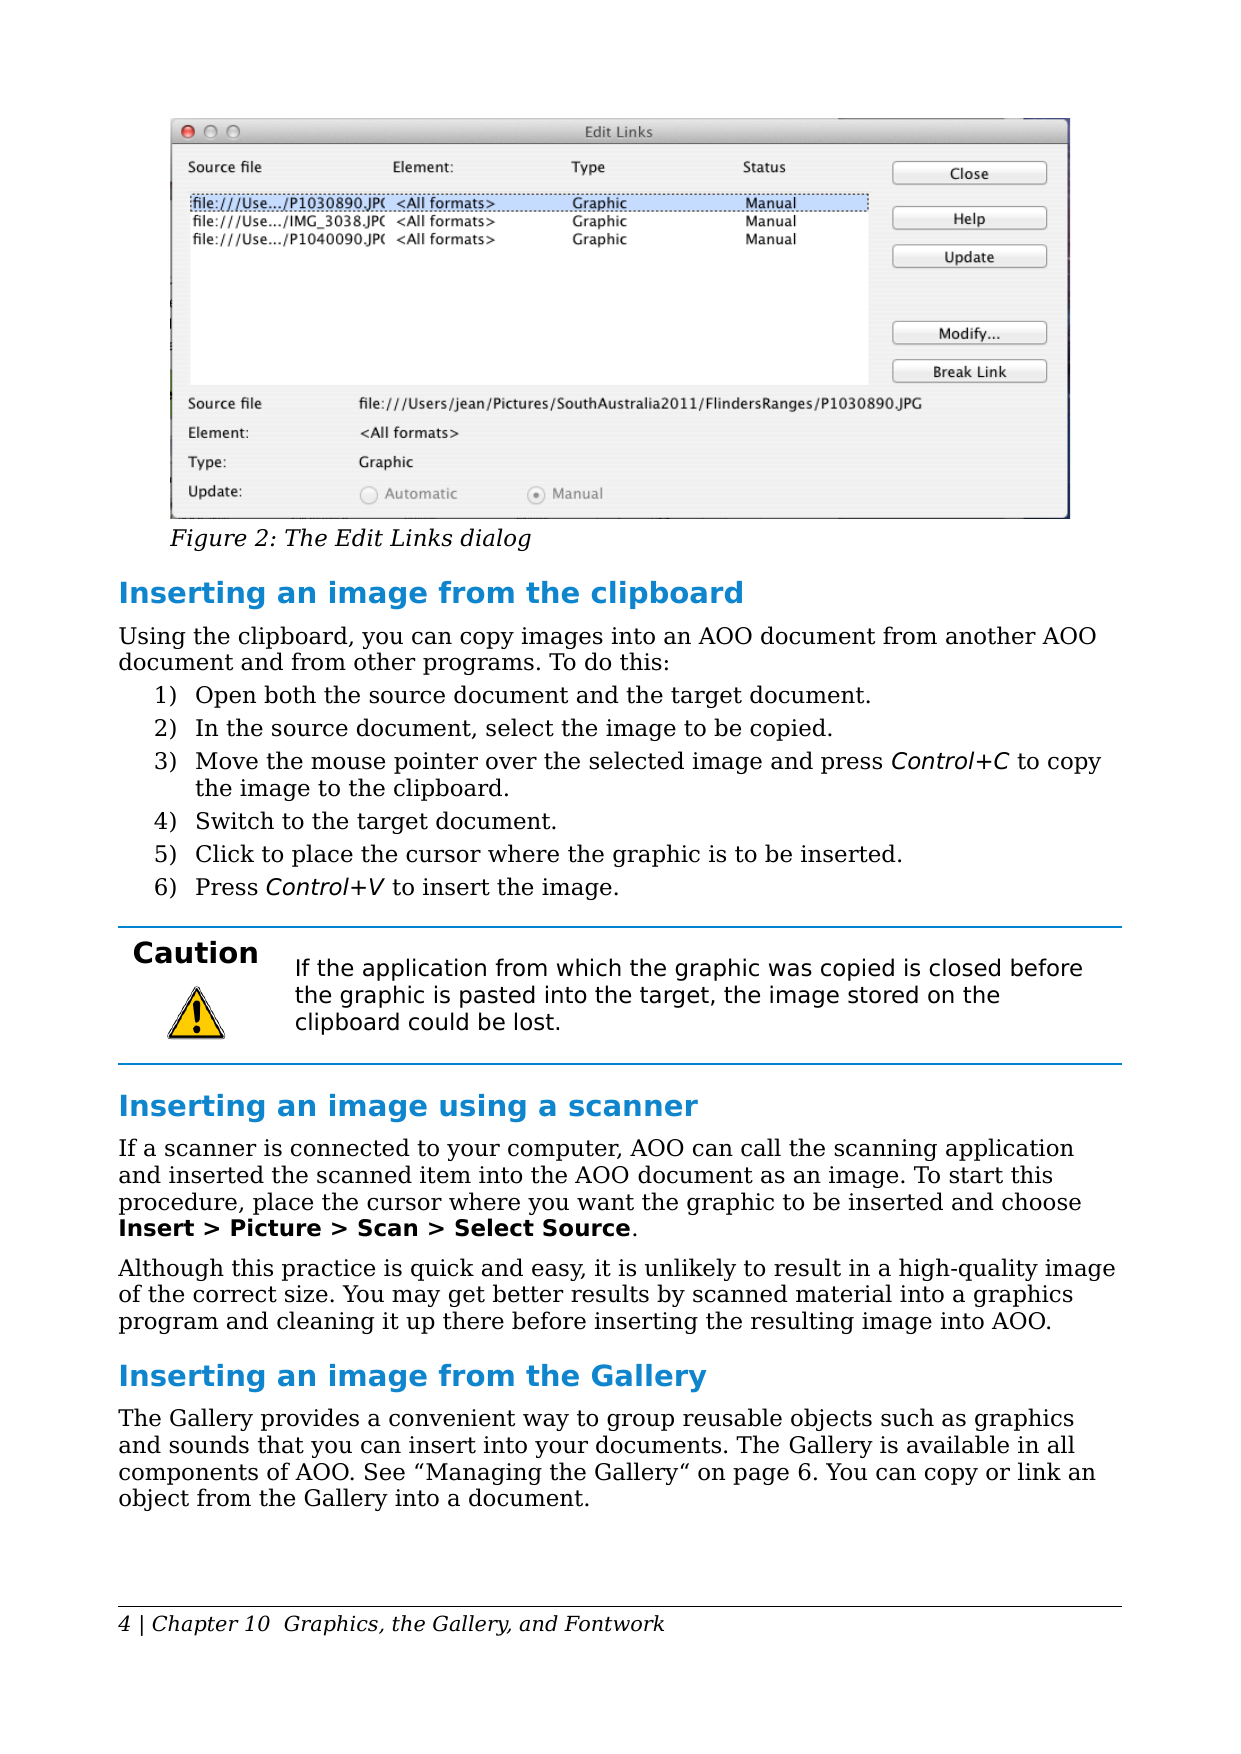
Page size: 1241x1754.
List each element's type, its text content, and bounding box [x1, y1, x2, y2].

list Press Control+V to insert the image. [177, 874, 1122, 901]
subtitle Inserting an image from the clipboard [118, 576, 1122, 610]
text The Gallery provides a convenient way to group reusable objects such as graphics and sounds that you can insert into your documents. The Gallery is available in all components of AOO. See “Managing the Gallery“ on page 6. You can copy or link an object from the Gallery into a document. [118, 1405, 1122, 1512]
picture [170, 118, 1071, 519]
table_header Caution [118, 928, 273, 1063]
text Figure 2: The Edit Links dialog [170, 526, 1070, 552]
table_header If the application from which the graphic was copied is closed before the graphic is pasted into the target, the image stored on the clipboard could be lost. [273, 928, 1122, 1063]
list Click to place the cursor where the graphic is to be inserted. [177, 841, 1122, 868]
subtitle Inserting an image from the Gallery [118, 1359, 1122, 1393]
list Open both the source document and the target document. [177, 683, 1122, 709]
picture [163, 982, 228, 1043]
text If a scanner is connected to your computer, AOO can call the scanning application and inserted the scanned item into the AOO document as an image. To start this procedure, place the cursor where you want the graphic to be inserted and choose Insert > Picture > Scan > Select Source. [118, 1136, 1122, 1242]
list Move the mouse pointer over the selected image and press Control+C to copy the image to the clipboard. [177, 748, 1122, 802]
text Although this practice is quick and easy, it is unlikely to result in a high-quality image of the correct size. You may get better results by scanned material into a graphics program and cleaning it up there before inserting the resulting image into AOO. [118, 1255, 1122, 1335]
list Switch to the target document. [177, 808, 1122, 835]
subtitle Inserting an image using a scanner [118, 1089, 1122, 1123]
list In the source document, select the image to be copied. [177, 716, 1122, 742]
list Using the clipboard, you can copy images into an AOO document from another AOO document and from other programs. To do this: [118, 623, 1122, 676]
